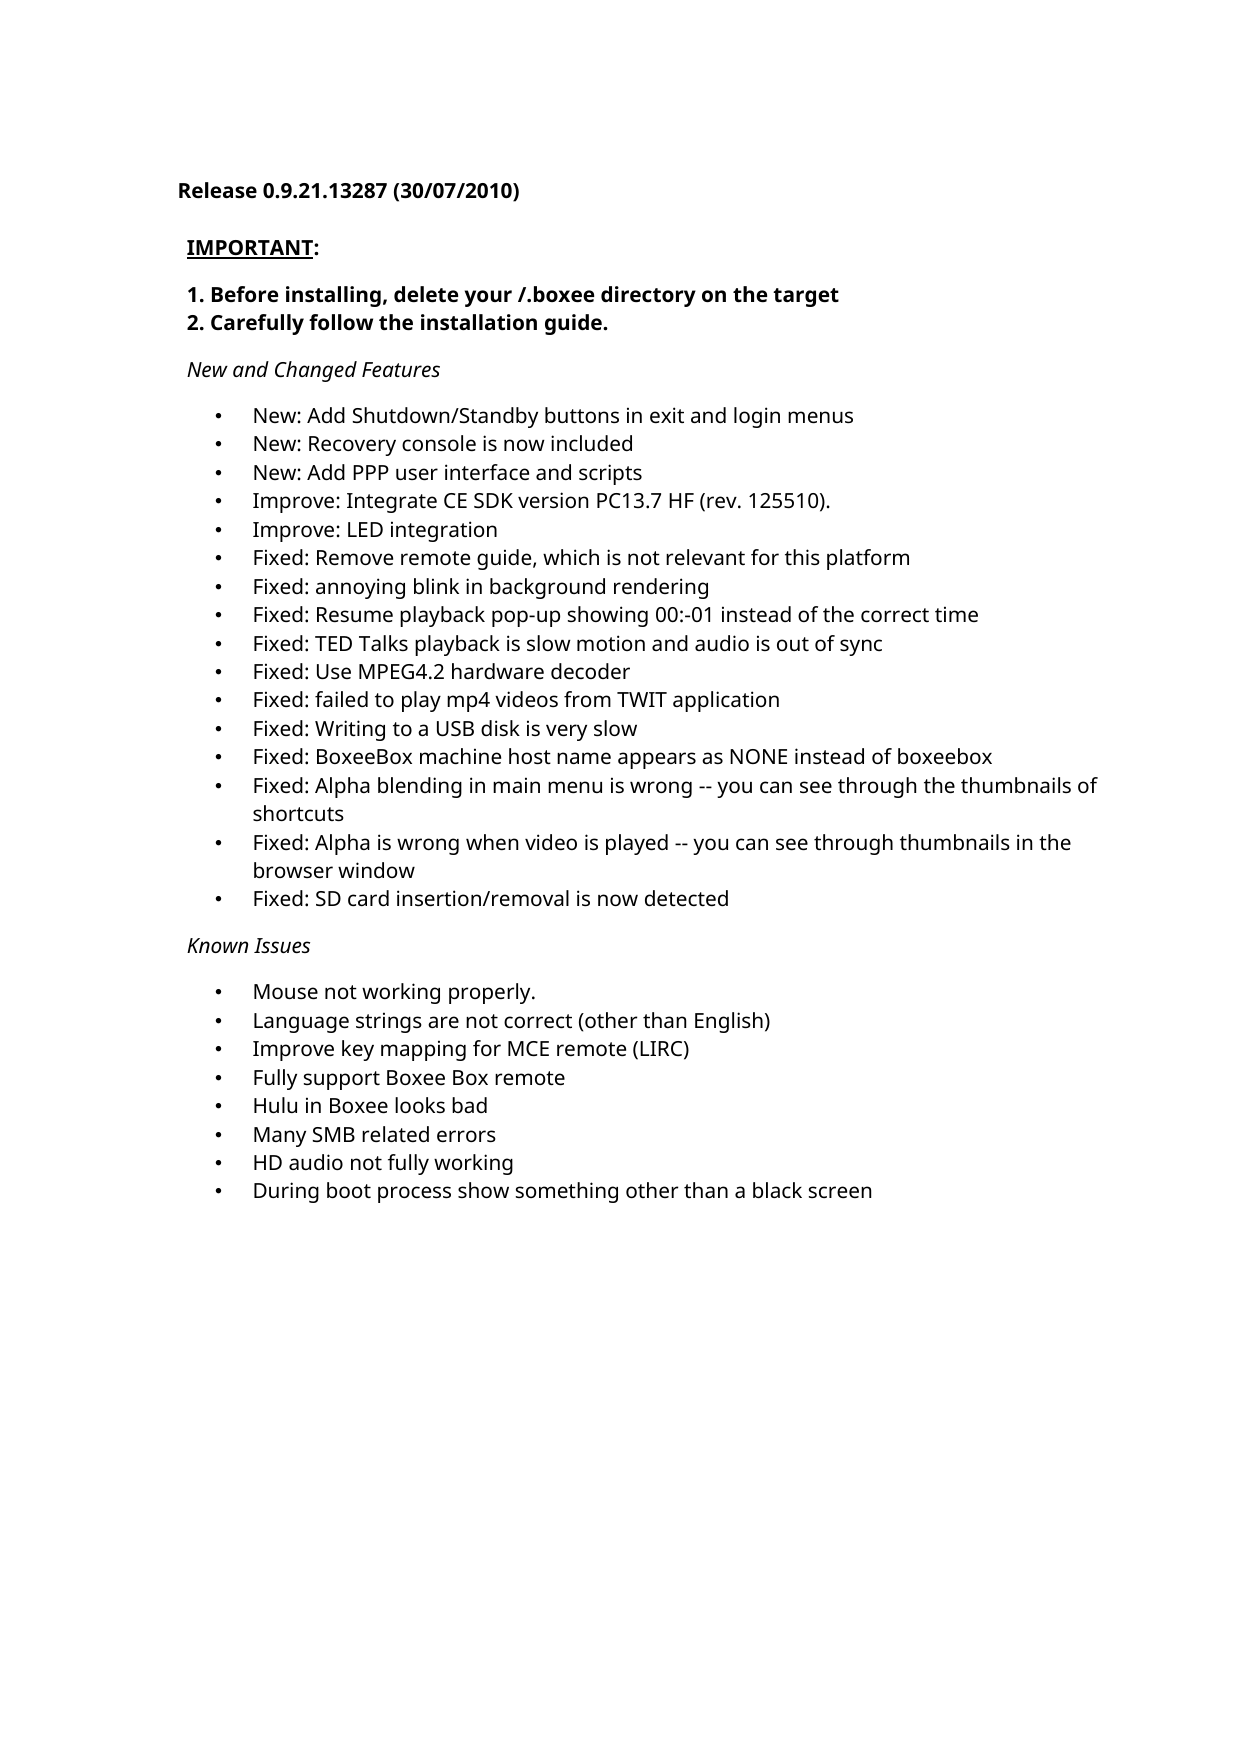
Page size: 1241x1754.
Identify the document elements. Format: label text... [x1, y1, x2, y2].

list Fixed: Resume playback pop-up showing 00:-01 instead of the correct time [979, 600, 1152, 629]
list Fixed: BoxeeBox machine host name appears as NONE instead of boxeebox [215, 742, 1152, 771]
list Improve key mapping for MCE remote (LIRC) [689, 1034, 1152, 1063]
list Language strings are not correct (other than English) [771, 1006, 1152, 1034]
list Improve: LED integration [498, 515, 1152, 543]
list HD audio not fully working [514, 1148, 1152, 1177]
list New: Add Shutdown/Standby buttons in exit and login menus [854, 401, 1152, 429]
list Fixed: annoying blink in background rendering [710, 572, 1152, 600]
list Fixed: Alpha blending in main menu is wrong -- you can see through the thumbnails of shortcuts [215, 771, 252, 828]
list Many SMB related errors [496, 1120, 1152, 1148]
list Fixed: failed to play mp4 videos from TWIT application [781, 686, 1152, 714]
list Mouse not working properly. [215, 977, 1152, 1006]
list Fixed: Writing to a USB disk is very slow [637, 714, 1152, 742]
list Fully support Boxee Box remote [566, 1063, 1152, 1091]
list HD audio not fully working [215, 1148, 252, 1177]
list Fixed: Alpha is wrong when video is played -- you can see through thumbnails in the browser window [215, 828, 252, 884]
list Fixed: Alpha is wrong when video is played -- you can see through thumbnails in the browser window [415, 828, 1152, 884]
list Fixed: annoying blink in background rendering [215, 572, 252, 600]
list New: Recovery console is now included [215, 429, 1152, 458]
list Fixed: TED Talks playback is slow motion and audio is out of sync [883, 629, 1152, 657]
list Fixed: Use MPEG4.2 hardware decoder [215, 657, 252, 686]
list Fully support Boxee Box remote [215, 1063, 252, 1091]
subtitle Known Issues [313, 931, 1142, 959]
list Fixed: Alpha blending in main menu is wrong -- you can see through the thumbnails of shortcuts [344, 771, 1152, 828]
subtitle 1. Before installing, delete your /.boxee directory on the target 2. Carefully follow the installation guide. [609, 280, 1142, 337]
list Improve: LED integration [215, 515, 252, 543]
list During boot process show something other than a black screen [873, 1177, 1152, 1205]
list Fixed: Use MPEG4.2 hardware decoder [631, 657, 1152, 686]
subtitle New and Changed Features [443, 355, 1142, 383]
list Many SMB related errors [215, 1120, 252, 1148]
list Improve key mapping for MCE remote (LIRC) [215, 1034, 252, 1063]
list Fixed: Remove remote guide, which is not relevant for this platform [911, 543, 1152, 572]
list Hulu in Boxee looks bad [215, 1091, 252, 1120]
list Fixed: SD card insertion/removal is now detected [215, 884, 1152, 913]
text Release 0.9.21.13287 (30/07/2010) [519, 176, 1152, 204]
list Hulu in Boxee looks bad [488, 1091, 1152, 1120]
list New: Add PPP user interface and scripts [643, 458, 1152, 486]
list Improve: Integrate CE SDK version PC13.7 HF (rev. 125510). [831, 486, 1152, 515]
list New: Add PPP user interface and scripts [215, 458, 252, 486]
list Fixed: Writing to a USB disk is very slow [215, 714, 252, 742]
subtitle IMPORTANT: [324, 233, 1142, 262]
